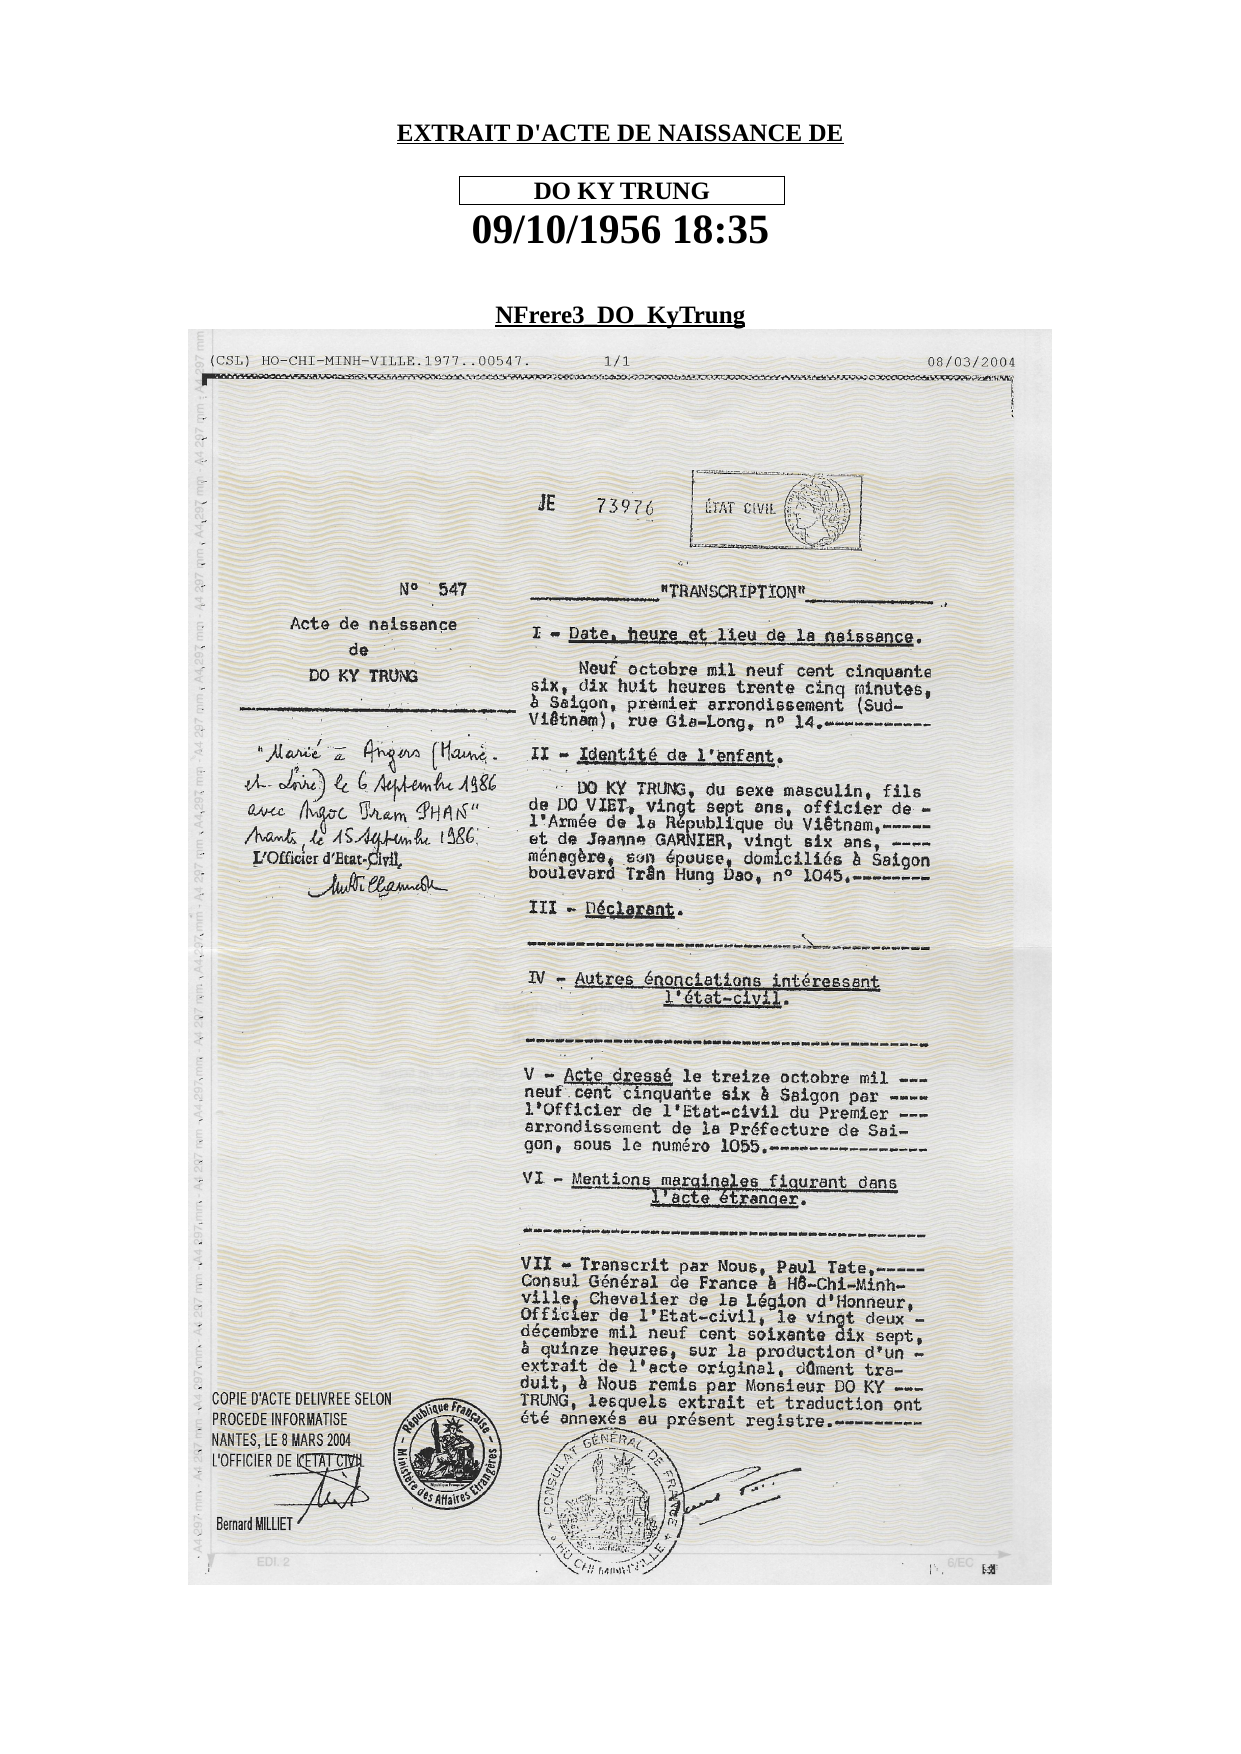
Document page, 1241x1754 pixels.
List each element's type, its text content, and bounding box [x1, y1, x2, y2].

text 09/10/1956 18:35 [118, 204, 1122, 252]
text DO KY TRUNG [460, 177, 784, 204]
picture [188, 329, 1052, 1585]
text EXTRAIT D'ACTE DE NAISSANCE DE [118, 118, 1122, 147]
text NFrere3_DO_KyTrung [118, 300, 1122, 329]
